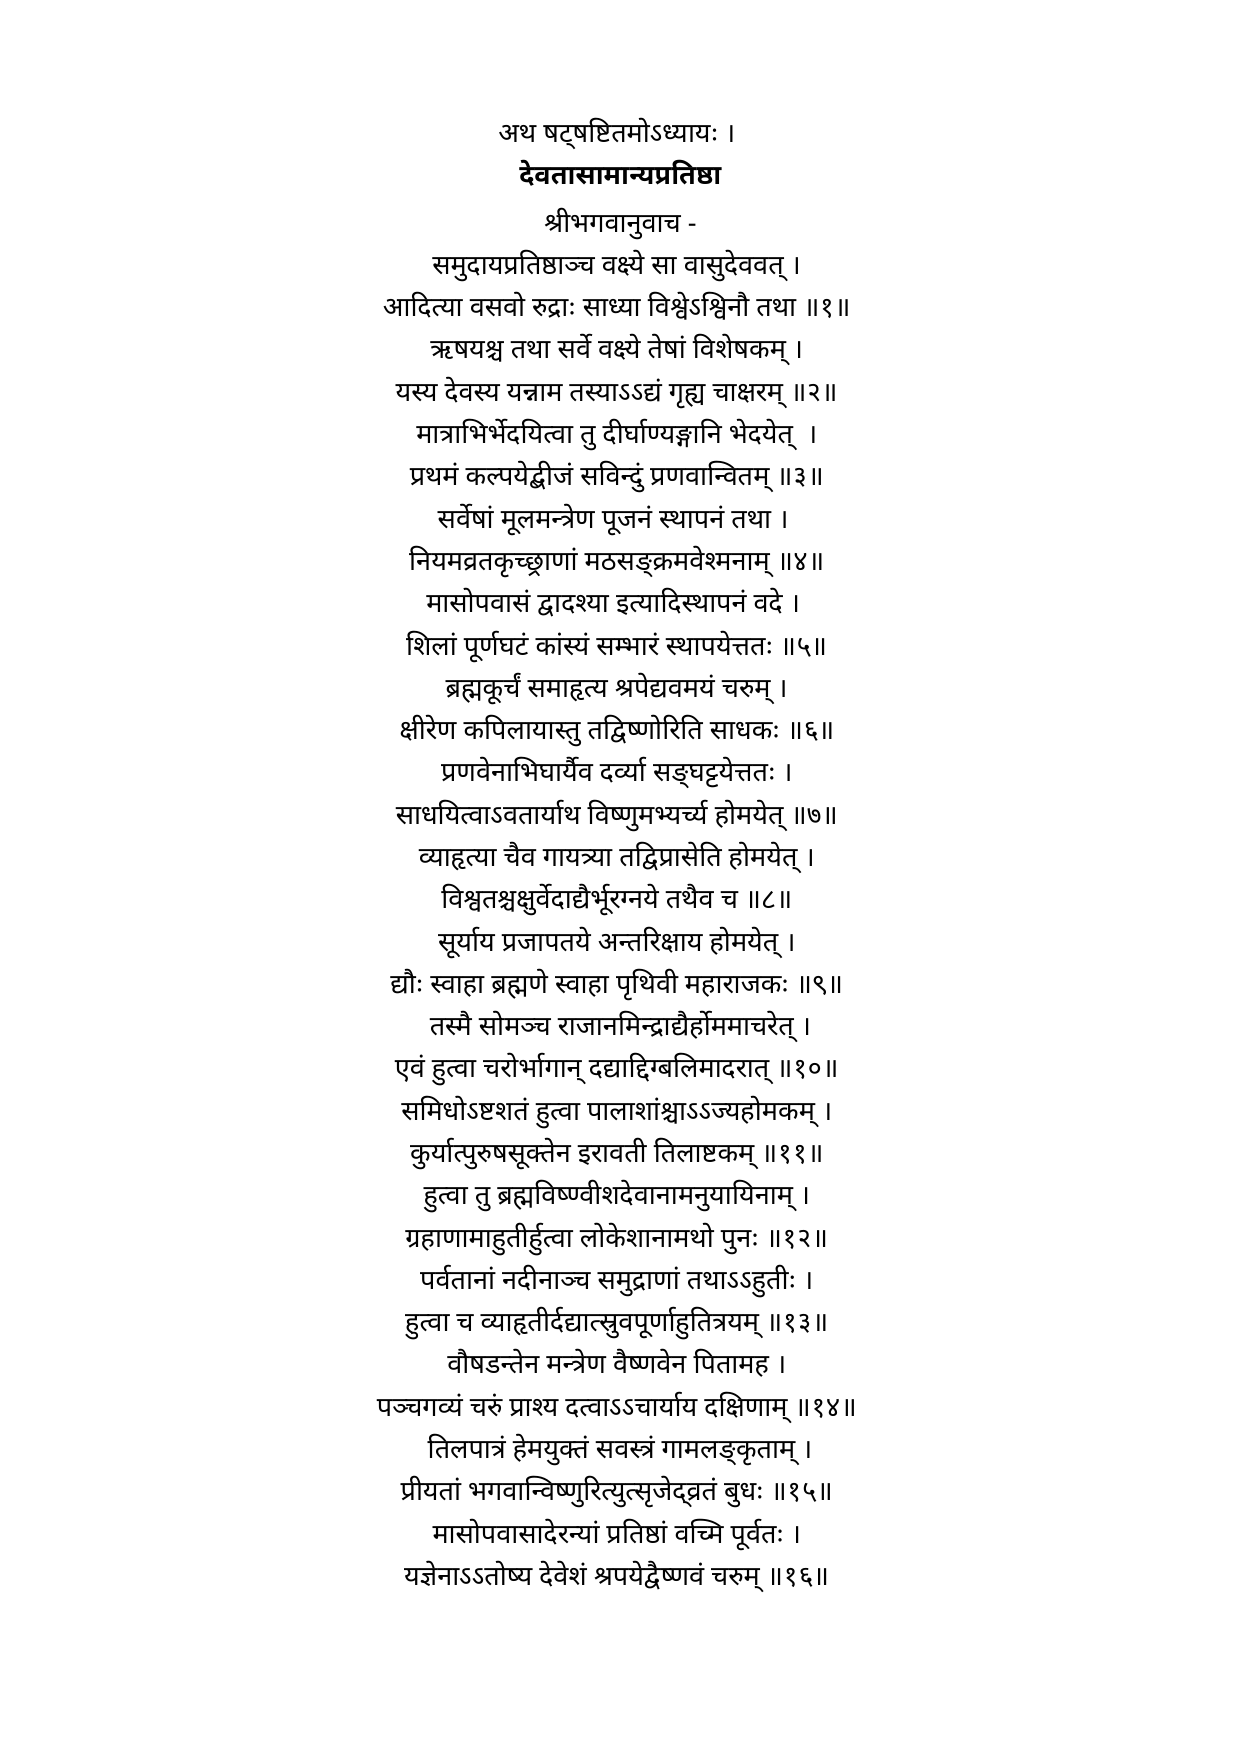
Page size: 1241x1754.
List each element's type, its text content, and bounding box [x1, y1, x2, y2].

text एवं हुत्वा चरोर्भागान् दद्याद्दिग्बलिमादरात् ॥१०॥ समिधोऽष्टशतं हुत्वा पालाशांश्चाऽऽज्यहोमकम् । कुर्यात्पुरुषसूक्तेन इरावती तिलाष्टकम् ॥११॥ हुत्वा तु ब्रह्मविष्ण्वीशदेवानामनुयायिनाम् । ग्रहाणामाहुतीर्हुत्वा लोकेशानामथो पुनः ॥१२॥ पर्वतानां नदीनाञ्च समुद्राणां तथाऽऽहुतीः । हुत्वा च व्याहृतीर्दद्यात्स्रुवपूर्णाहुतित्रयम् ॥१३॥ वौषडन्तेन मन्त्रेण वैष्णवेन पितामह । पञ्चगव्यं चरुं प्राश्य दत्वाऽऽचार्याय दक्षिणाम् ॥१४॥ तिलपात्रं हेमयुक्तं सवस्त्रं गामलङ्कृताम् । प्रीयतां भगवान्विष्णुरित्युत्सृजेद्व्रतं बुधः ॥१५॥ मासोपवासादेरन्यां प्रतिष्ठां वच्मि पूर्वतः । यज्ञेनाऽऽतोष्य देवेशं श्रपयेद्वैष्णवं चरुम् ॥१६॥ [118, 1053, 1122, 1596]
text अथ षट्‌षष्टितमोऽध्यायः । [118, 118, 1122, 153]
text देवतासामान्यप्रतिष्ठा श्रीभगवानुवाच - समुदायप्रतिष्ठाञ्च वक्ष्ये सा वासुदेववत् । आदित्या वसवो रुद्राः साध्या विश्वेऽश्विनौ तथा ॥१॥ ऋषयश्च तथा सर्वे वक्ष्ये तेषां विशेषकम् । यस्य देवस्य यन्नाम तस्याऽऽद्यं गृह्य चाक्षरम् ॥२॥ मात्राभिर्भेदयित्वा तु दीर्घाण्यङ्गानि भेदयेत् । प्रथमं कल्पयेद्बीजं सविन्दुं प्रणवान्वितम् ॥३॥ सर्वेषां मूलमन्त्रेण पूजनं स्थापनं तथा । नियमव्रतकृच्छ्राणां मठसङ्क्रमवेश्मनाम् ॥४॥ मासोपवासं द्वादश्या इत्यादिस्थापनं वदे । शिलां पूर्णघटं कांस्यं सम्भारं स्थापयेत्ततः ॥५॥ ब्रह्मकूर्चं समाहृत्य श्रपेद्यवमयं चरुम् । क्षीरेण कपिलायास्तु तद्विष्णोरिति साधकः ॥६॥ प्रणवेनाभिघार्यैव दर्व्या सङ्घट्टयेत्ततः । साधयित्वाऽवतार्याथ विष्णुमभ्यर्च्य होमयेत् ॥७॥ व्याहृत्या चैव गायत्र्या तद्विप्रासेति होमयेत् । विश्वतश्चक्षुर्वेदाद्यैर्भूरग्नये तथैव च ॥८॥ सूर्याय प्रजापतये अन्तरिक्षाय होमयेत् । द्यौः स्वाहा ब्रह्मणे स्वाहा पृथिवी महाराजकः ॥९॥ तस्मै सोमञ्च राजानमिन्द्राद्यैर्होममाचरेत् । [118, 160, 1122, 1047]
